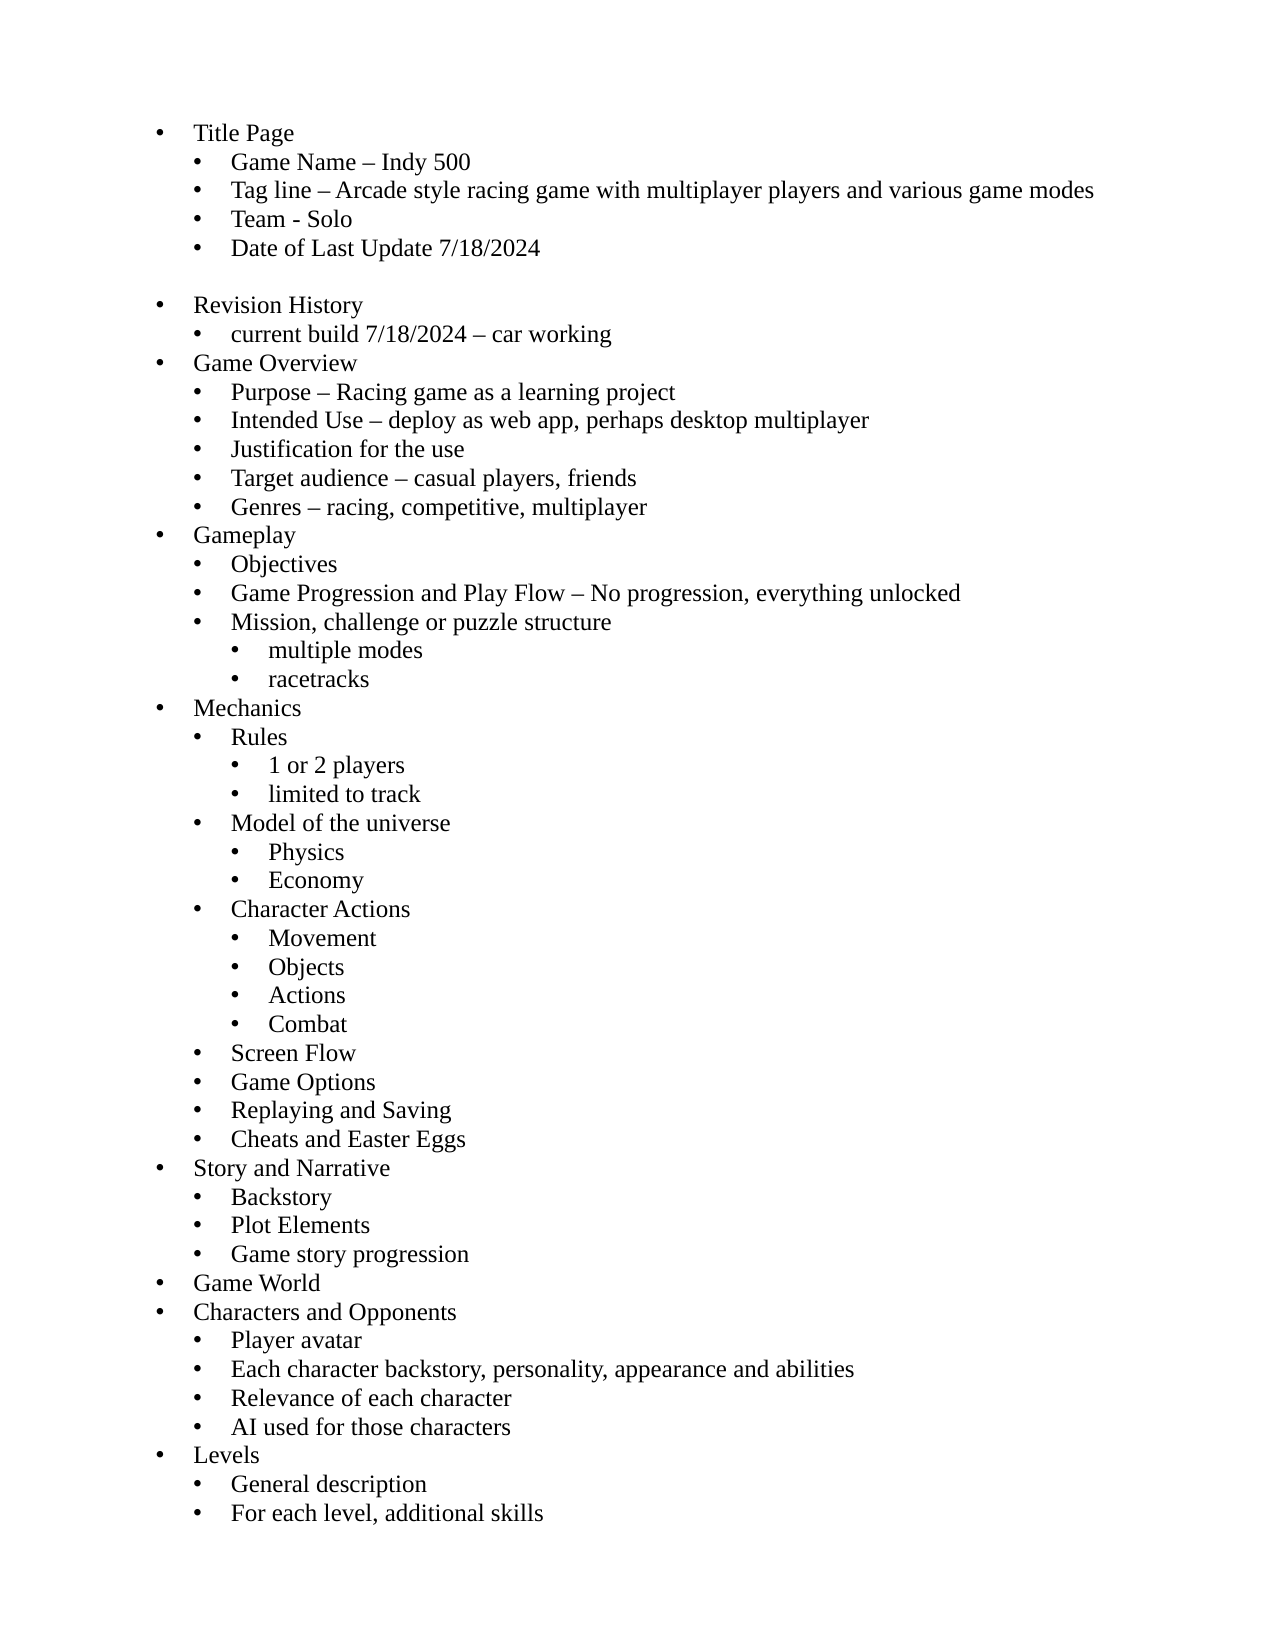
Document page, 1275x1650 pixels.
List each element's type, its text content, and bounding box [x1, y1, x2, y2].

list Team - Solo [193, 204, 1157, 233]
list Rules [193, 722, 1157, 751]
list Game Options [193, 1067, 1157, 1096]
list Title Page [156, 118, 1157, 147]
list Intended Use – deploy as web app, perhaps desktop multiplayer [193, 406, 1157, 434]
list Tag line – Arcade style racing game with multiplayer players and various game modes [193, 176, 1157, 204]
list 1 or 2 players [231, 751, 1157, 779]
list Characters and Opponents [156, 1297, 1157, 1326]
list Levels [156, 1441, 1157, 1469]
list Relevance of each character [193, 1383, 1157, 1412]
list AI used for those characters [193, 1412, 1157, 1441]
list Date of Last Update 7/18/2024 [193, 233, 1157, 262]
list Justification for the use [193, 434, 1157, 463]
list For each level, additional skills [193, 1498, 1157, 1527]
list Replaying and Saving [193, 1096, 1157, 1124]
list Game story progression [193, 1239, 1157, 1268]
list Objects [231, 952, 1157, 981]
list Gameplay [156, 521, 1157, 549]
list General description [193, 1469, 1157, 1498]
list Objectives [193, 549, 1157, 578]
list Economy [231, 866, 1157, 894]
list Purpose – Racing game as a learning project [193, 377, 1157, 406]
list Each character backstory, personality, appearance and abilities [193, 1354, 1157, 1383]
list Genres – racing, competitive, multiplayer [193, 492, 1157, 521]
list Screen Flow [193, 1038, 1157, 1067]
list Game World [156, 1268, 1157, 1297]
list Player avatar [193, 1326, 1157, 1354]
list current build 7/18/2024 – car working [193, 319, 1157, 348]
list Model of the universe [193, 808, 1157, 837]
list Actions [231, 981, 1157, 1009]
list Mechanics [156, 693, 1157, 722]
list Revision History [156, 291, 1157, 319]
list racetracks [231, 664, 1157, 693]
list Story and Narrative [156, 1153, 1157, 1182]
list Physics [231, 837, 1157, 866]
list Combat [231, 1009, 1157, 1038]
list Backstory [193, 1182, 1157, 1211]
list multiple modes [231, 636, 1157, 664]
list Mission, challenge or puzzle structure [193, 607, 1157, 636]
list Character Actions [193, 894, 1157, 923]
list Plot Elements [193, 1211, 1157, 1239]
list Target audience – casual players, friends [193, 463, 1157, 492]
list Game Overview [156, 348, 1157, 377]
list Game Progression and Play Flow – No progression, everything unlocked [193, 578, 1157, 607]
list Movement [231, 923, 1157, 952]
list Cheats and Easter Eggs [193, 1124, 1157, 1153]
list Game Name – Indy 500 [193, 147, 1157, 176]
list limited to track [231, 779, 1157, 808]
